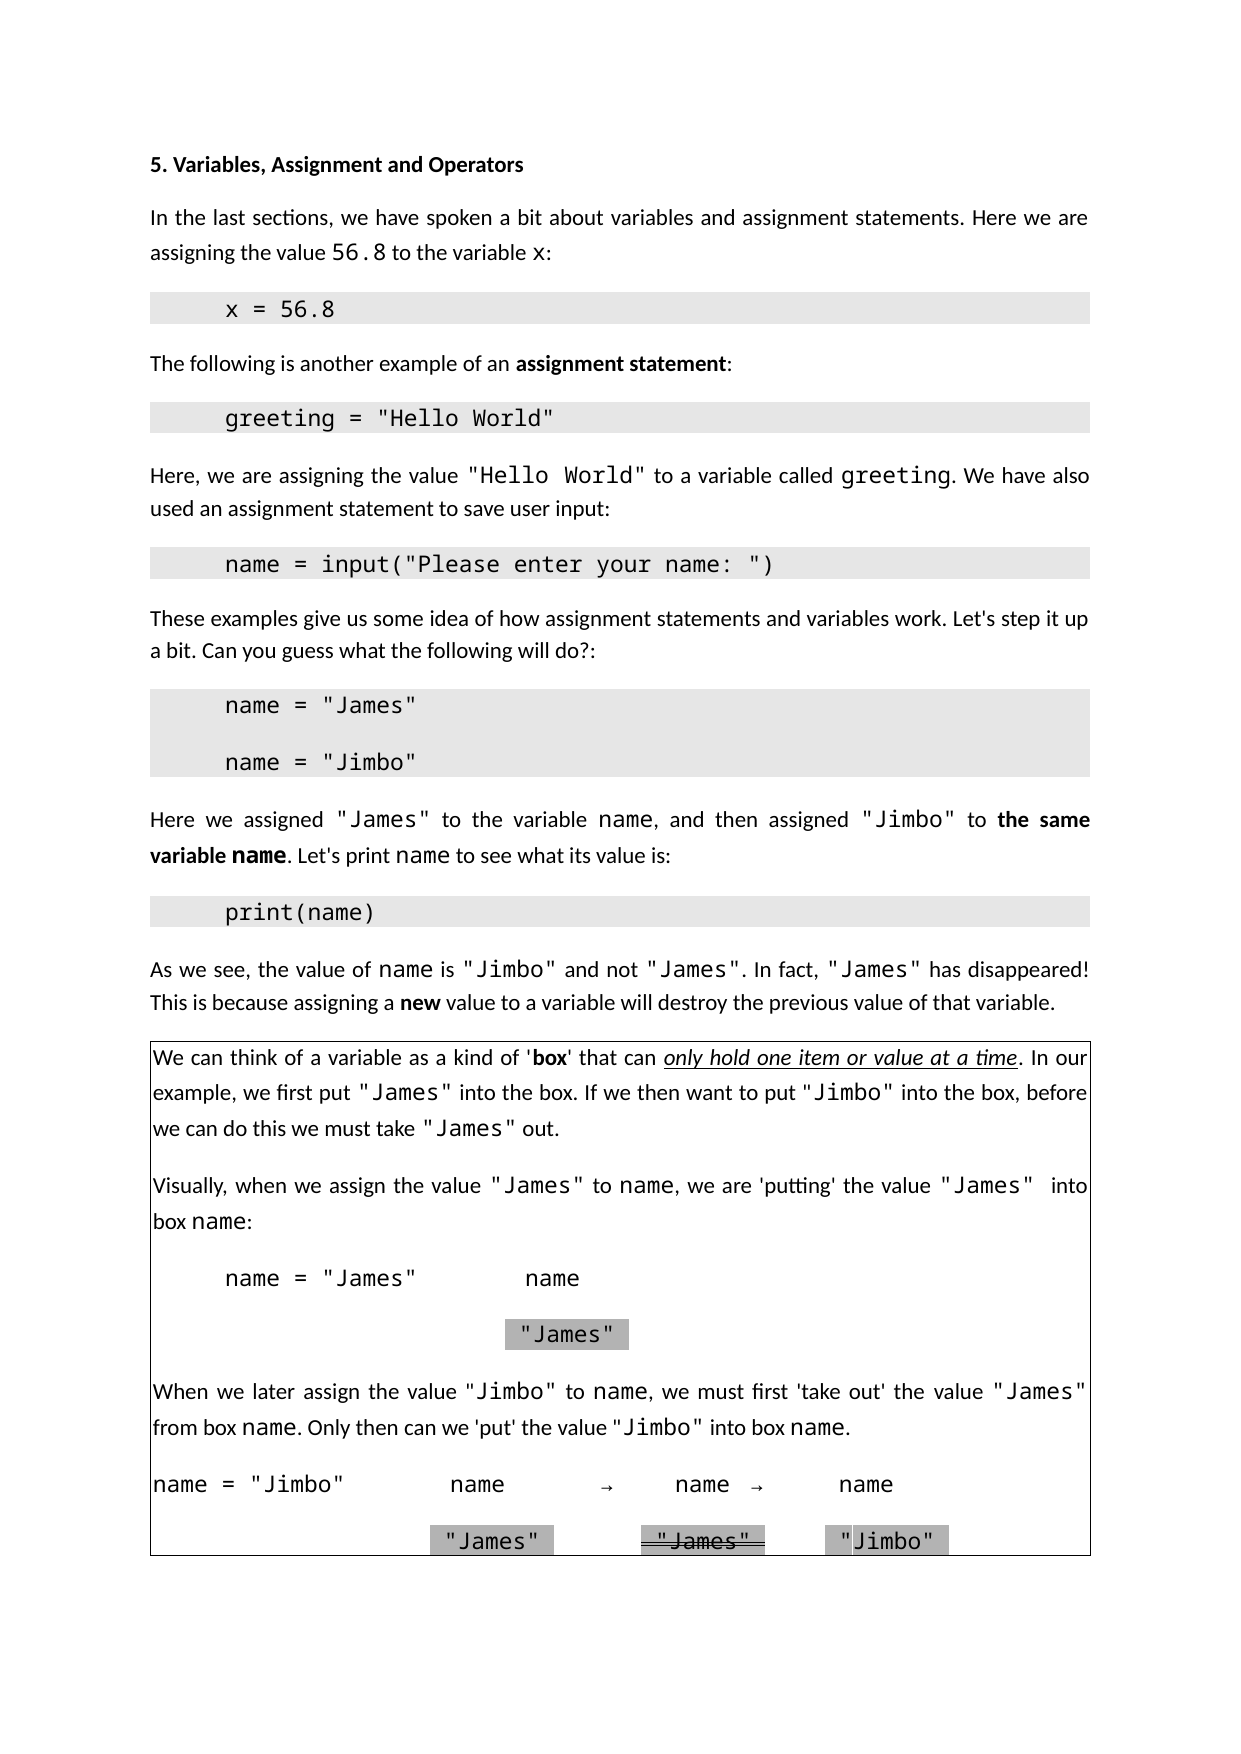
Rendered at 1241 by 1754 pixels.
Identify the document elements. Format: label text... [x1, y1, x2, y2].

text We can think of a variable as a kind of 'box' that can only hold one item or value at a time. In our example, we first put "James" into the box. If we then want to put "Jimbo" into the box, before we can do this we must take "James" out. [151, 1042, 1090, 1143]
text 5. Variables, Assignment and Operators [150, 150, 1090, 178]
text name = input("Please enter your name: ") [150, 547, 1090, 579]
text print(name) [150, 896, 1090, 927]
text name = "Jimbo" name → name → name [151, 1465, 1090, 1499]
text The following is another example of an assignment statement: [150, 349, 1090, 377]
text name = "Jimbo" [150, 746, 1090, 777]
text x = 56.8 [150, 292, 1090, 324]
text name = "James" [150, 689, 1090, 721]
text "James" [151, 1316, 1090, 1350]
text Visually, when we assign the value "James" to name, we are 'putting' the value "James" into box name: [151, 1166, 1090, 1236]
text Here we assigned "James" to the variable name, and then assigned "Jimbo" to the same variable name. Let's print name to see what its value is: [150, 803, 1090, 870]
text As we see, the value of name is "Jimbo" and not "James". In fact, "James" has disappeared! This is because assigning a new value to a variable will destroy the previous value of that variable. [150, 952, 1090, 1016]
text name = "James" name [151, 1259, 1090, 1293]
text "James" "James" "Jimbo" [151, 1522, 1090, 1555]
text greeting = "Hello World" [150, 402, 1090, 433]
text In the last sections, we have spoken a bit about variables and assignment statements. Here we are assigning the value 56.8 to the variable x: [150, 203, 1090, 267]
text Here, we are assigning the value "Hello World" to a variable called greeting. We have also used an assignment statement to save user input: [150, 459, 1090, 522]
text These examples give us some idea of how assignment statements and variables work. Let's step it up a bit. Can you guess what the following will do?: [150, 604, 1090, 664]
text When we later assign the value "Jimbo" to name, we must first 'take out' the value "James" from box name. Only then can we 'put' the value "Jimbo" into box name. [151, 1373, 1090, 1442]
